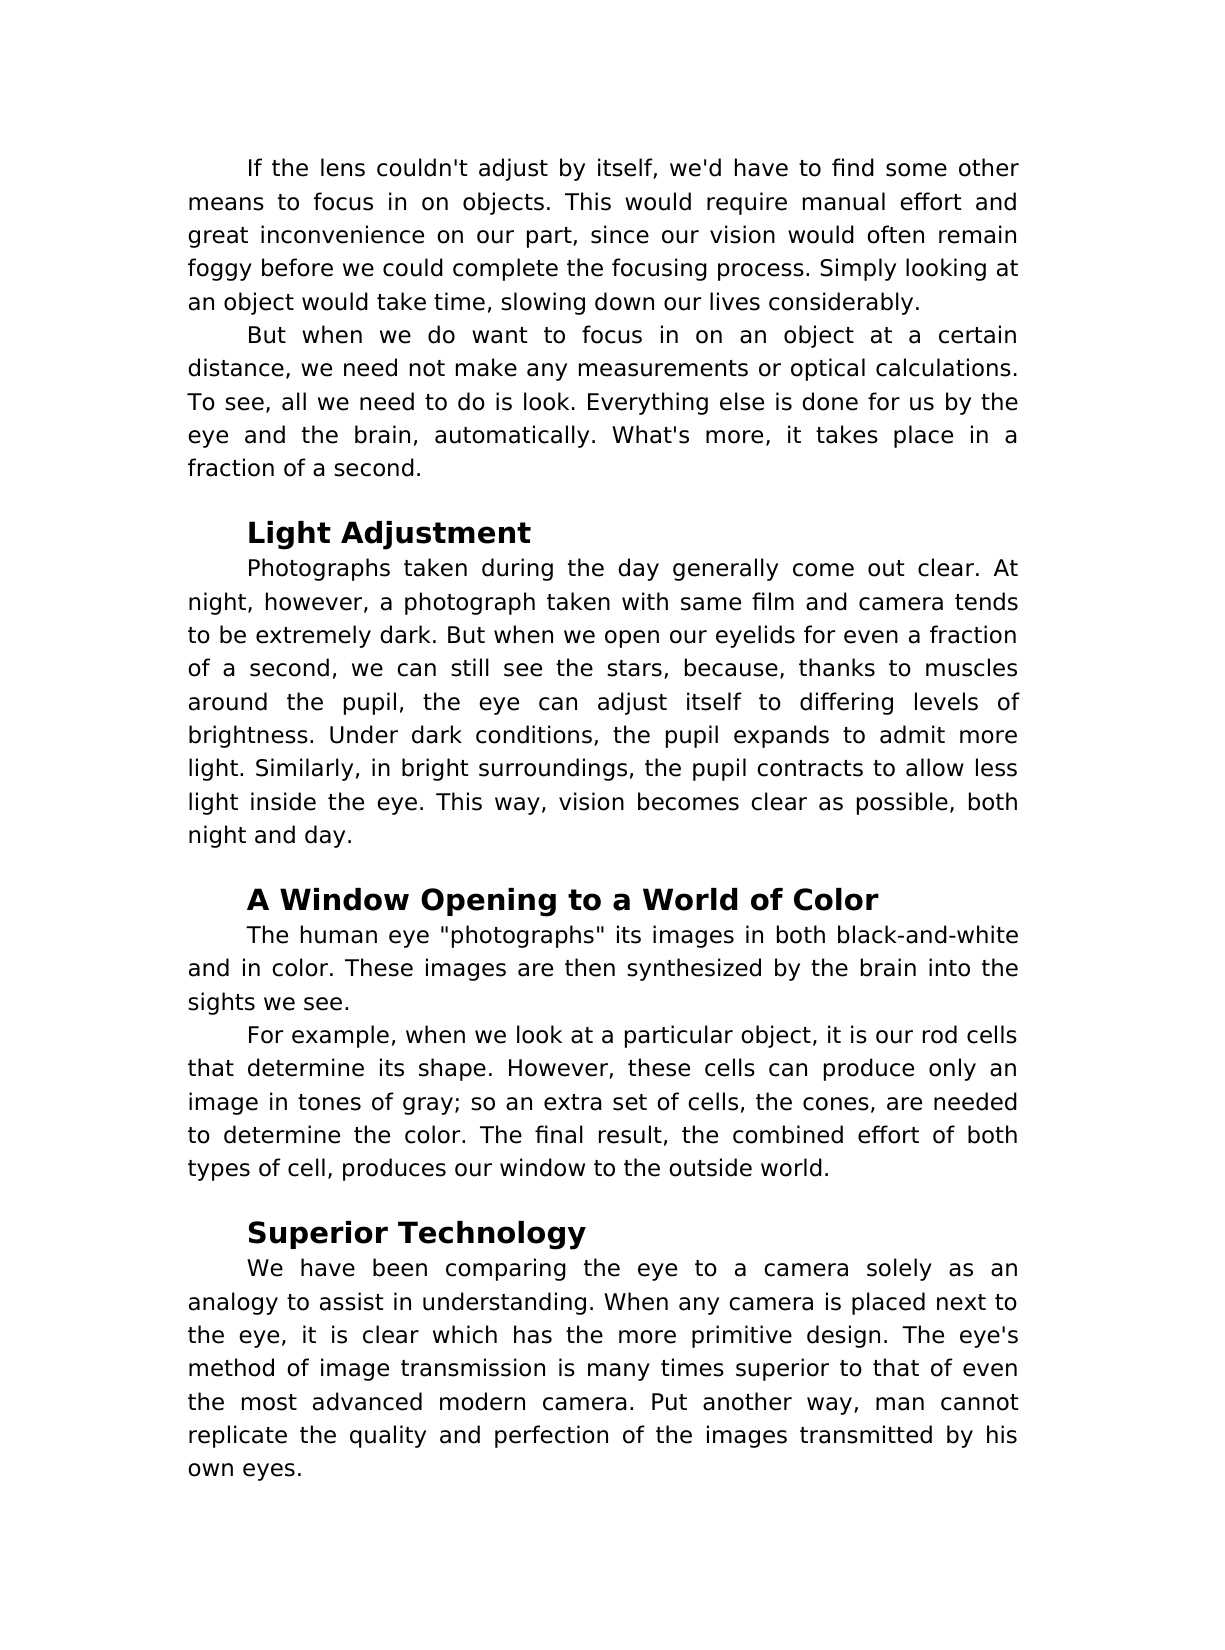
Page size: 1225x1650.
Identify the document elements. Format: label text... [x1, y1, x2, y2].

text For example, when we look at a particular object, it is our rod cells that determine its shape. However, these cells can produce only an image in tones of gray; so an extra set of cells, the cones, are needed to determine the color. The final result, the combined effort of both types of cell, produces our window to the outside world. [187, 1017, 1020, 1183]
text But when we do want to focus in on an object at a certain distance, we need not make any measurements or optical calculations. To see, all we need to do is look. Everything else is done for us by the eye and the brain, automatically. What's more, it takes place in a fraction of a second. [187, 317, 1020, 483]
text Photographs taken during the day generally come out clear. At night, however, a photograph taken with same film and camera tends to be extremely dark. But when we open our eyelids for even a fraction of a second, we can still see the stars, because, thanks to muscles around the pupil, the eye can adjust itself to differing levels of brightness. Under dark conditions, the pupil expands to admit more light. Similarly, in bright surroundings, the pupil contracts to allow less light inside the eye. This way, vision becomes clear as possible, both night and day. [187, 550, 1020, 850]
text If the lens couldn't adjust by itself, we'd have to find some other means to focus in on objects. This would require manual effort and great inconvenience on our part, since our vision would often remain foggy before we could complete the focusing process. Simply looking at an object would take time, slowing down our lives considerably. [187, 150, 1020, 317]
text Light Adjustment [187, 517, 1020, 550]
text The human eye "photographs" its images in both black-and-white and in color. These images are then synthesized by the brain into the sights we see. [187, 917, 1020, 1017]
text We have been comparing the eye to a camera solely as an analogy to assist in understanding. When any camera is placed next to the eye, it is clear which has the more primitive design. The eye's method of image transmission is many times superior to that of even the most advanced modern camera. Put another way, man cannot replicate the quality and perfection of the images transmitted by his own eyes. [187, 1250, 1020, 1483]
text Superior Technology [187, 1217, 1020, 1250]
text A Window Opening to a World of Color [187, 883, 1020, 917]
